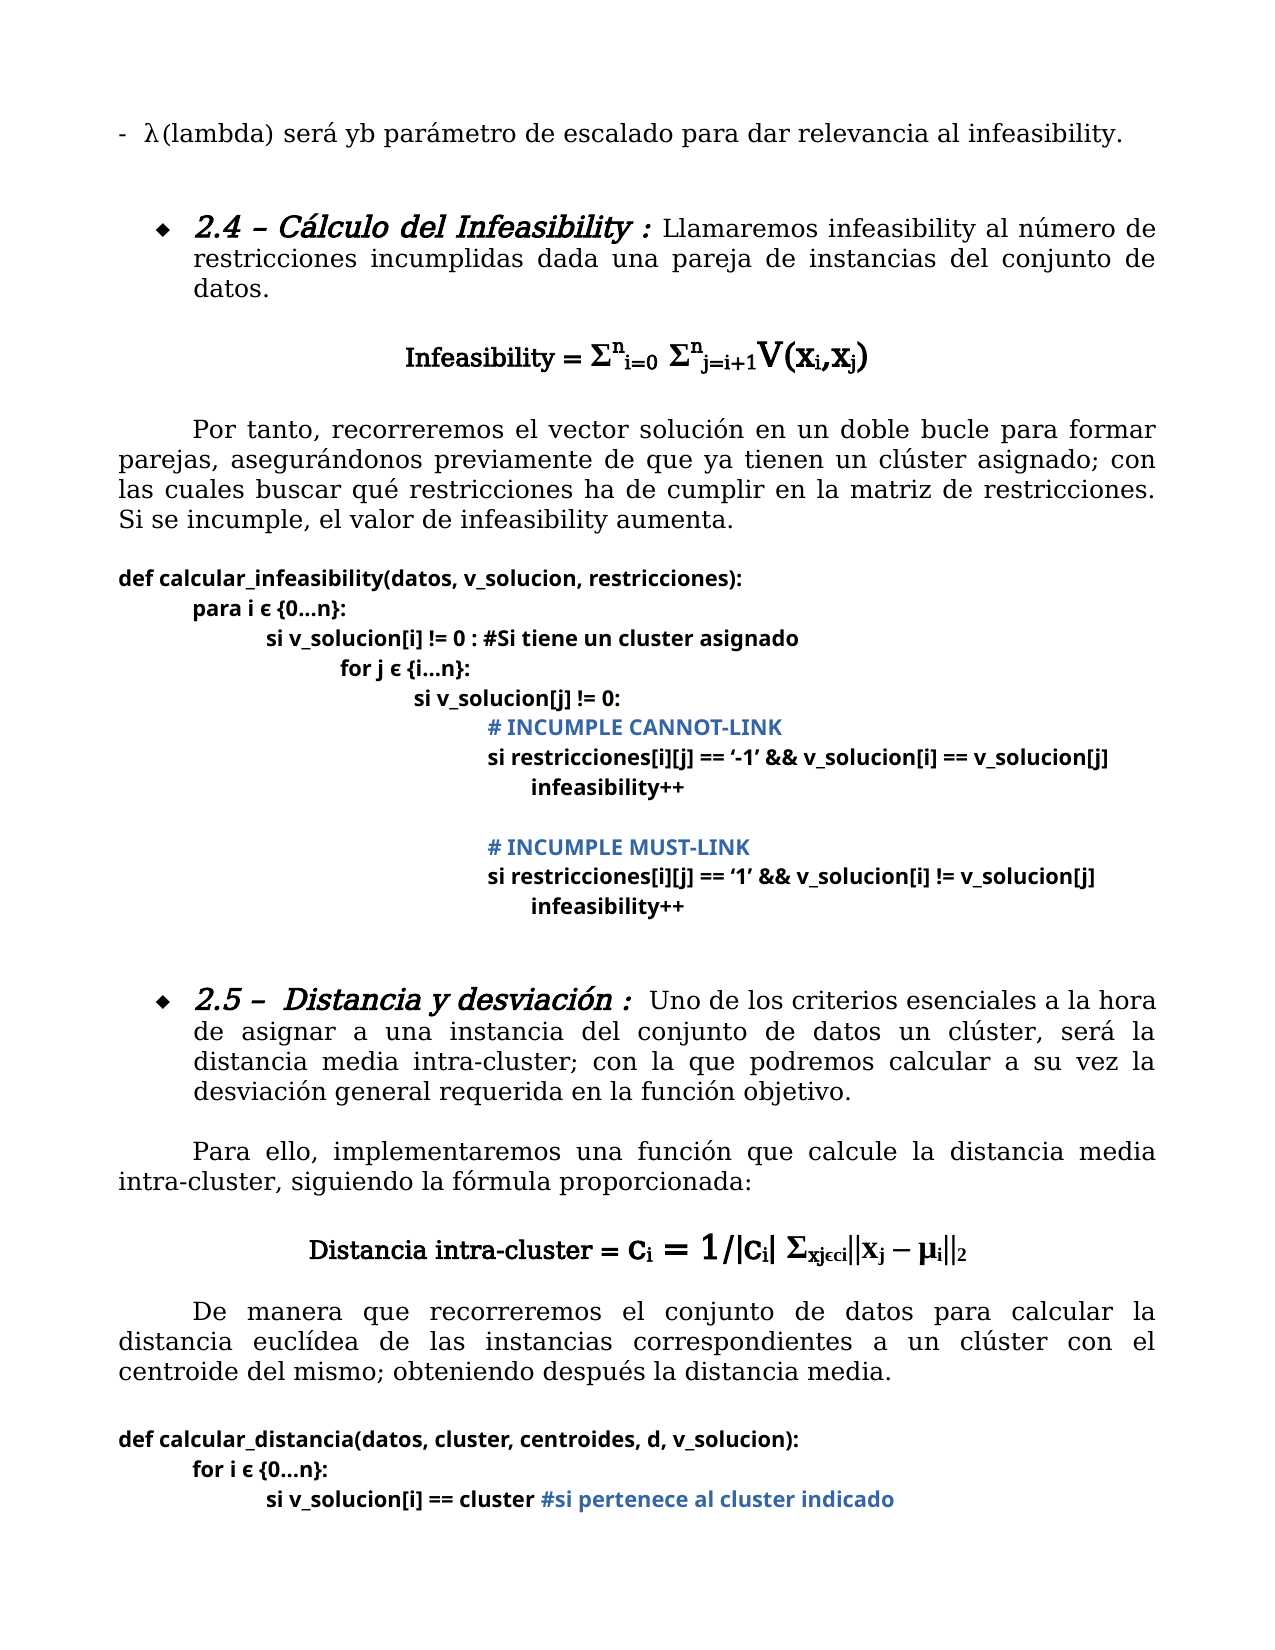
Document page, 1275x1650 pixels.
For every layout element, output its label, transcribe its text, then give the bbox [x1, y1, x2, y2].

text def calcular_distancia(datos, cluster, centroides, d, v_solucion): [118, 1424, 1157, 1454]
text Infeasibility = Σni=0 Σnj=i+1V(xi,xj) [118, 333, 1157, 373]
text si restricciones[i][j] == ‘-1’ && v_solucion[i] == v_solucion[j] [118, 742, 1157, 772]
text for j ϵ {i...n}: [118, 653, 1157, 683]
list 2.5 – Distancia y desviación : Uno de los criterios esenciales a la hora de asignar a una instancia del conjunto de datos un clúster, será la distancia media intra-cluster; con la que podremos calcular a su vez la desviación general requerida en la función objetivo. [156, 981, 1157, 1106]
text si restricciones[i][j] == ‘1’ && v_solucion[i] != v_solucion[j] [118, 861, 1157, 891]
text si v_solucion[i] != 0 : #Si tiene un cluster asignado [118, 623, 1157, 653]
text Distancia intra-cluster = ci = 1/|ci| Σxjϵci||xj – μi||2 [118, 1226, 1157, 1266]
text def calcular_infeasibility(datos, v_solucion, restricciones): [118, 563, 1157, 593]
text De manera que recorreremos el conjunto de datos para calcular la distancia euclídea de las instancias correspondientes a un clúster con el centroide del mismo; obteniendo después la distancia media. [118, 1296, 1157, 1386]
text Para ello, implementaremos una función que calcule la distancia media intra-cluster, siguiendo la fórmula proporcionada: [118, 1136, 1157, 1196]
text si v_solucion[j] != 0: [118, 683, 1157, 712]
text # INCUMPLE CANNOT-LINK [118, 712, 1157, 742]
list infeasibility++ [493, 772, 1157, 802]
text - λ(lambda) será yb parámetro de escalado para dar relevancia al infeasibility. [118, 118, 1157, 148]
text for i ϵ {0...n}: [118, 1454, 1157, 1484]
text para i ϵ {0...n}: [118, 593, 1157, 623]
list infeasibility++ [493, 891, 1157, 921]
text si v_solucion[i] == cluster #si pertenece al cluster indicado [118, 1484, 1157, 1513]
text # INCUMPLE MUST-LINK [118, 832, 1157, 861]
text Por tanto, recorreremos el vector solución en un doble bucle para formar parejas, asegurándonos previamente de que ya tienen un clúster asignado; con las cuales buscar qué restricciones ha de cumplir en la matriz de restricciones. Si se incumple, el valor de infeasibility aumenta. [118, 413, 1157, 533]
list 2.4 – Cálculo del Infeasibility : Llamaremos infeasibility al número de restricciones incumplidas dada una pareja de instancias del conjunto de datos. [156, 208, 1157, 303]
